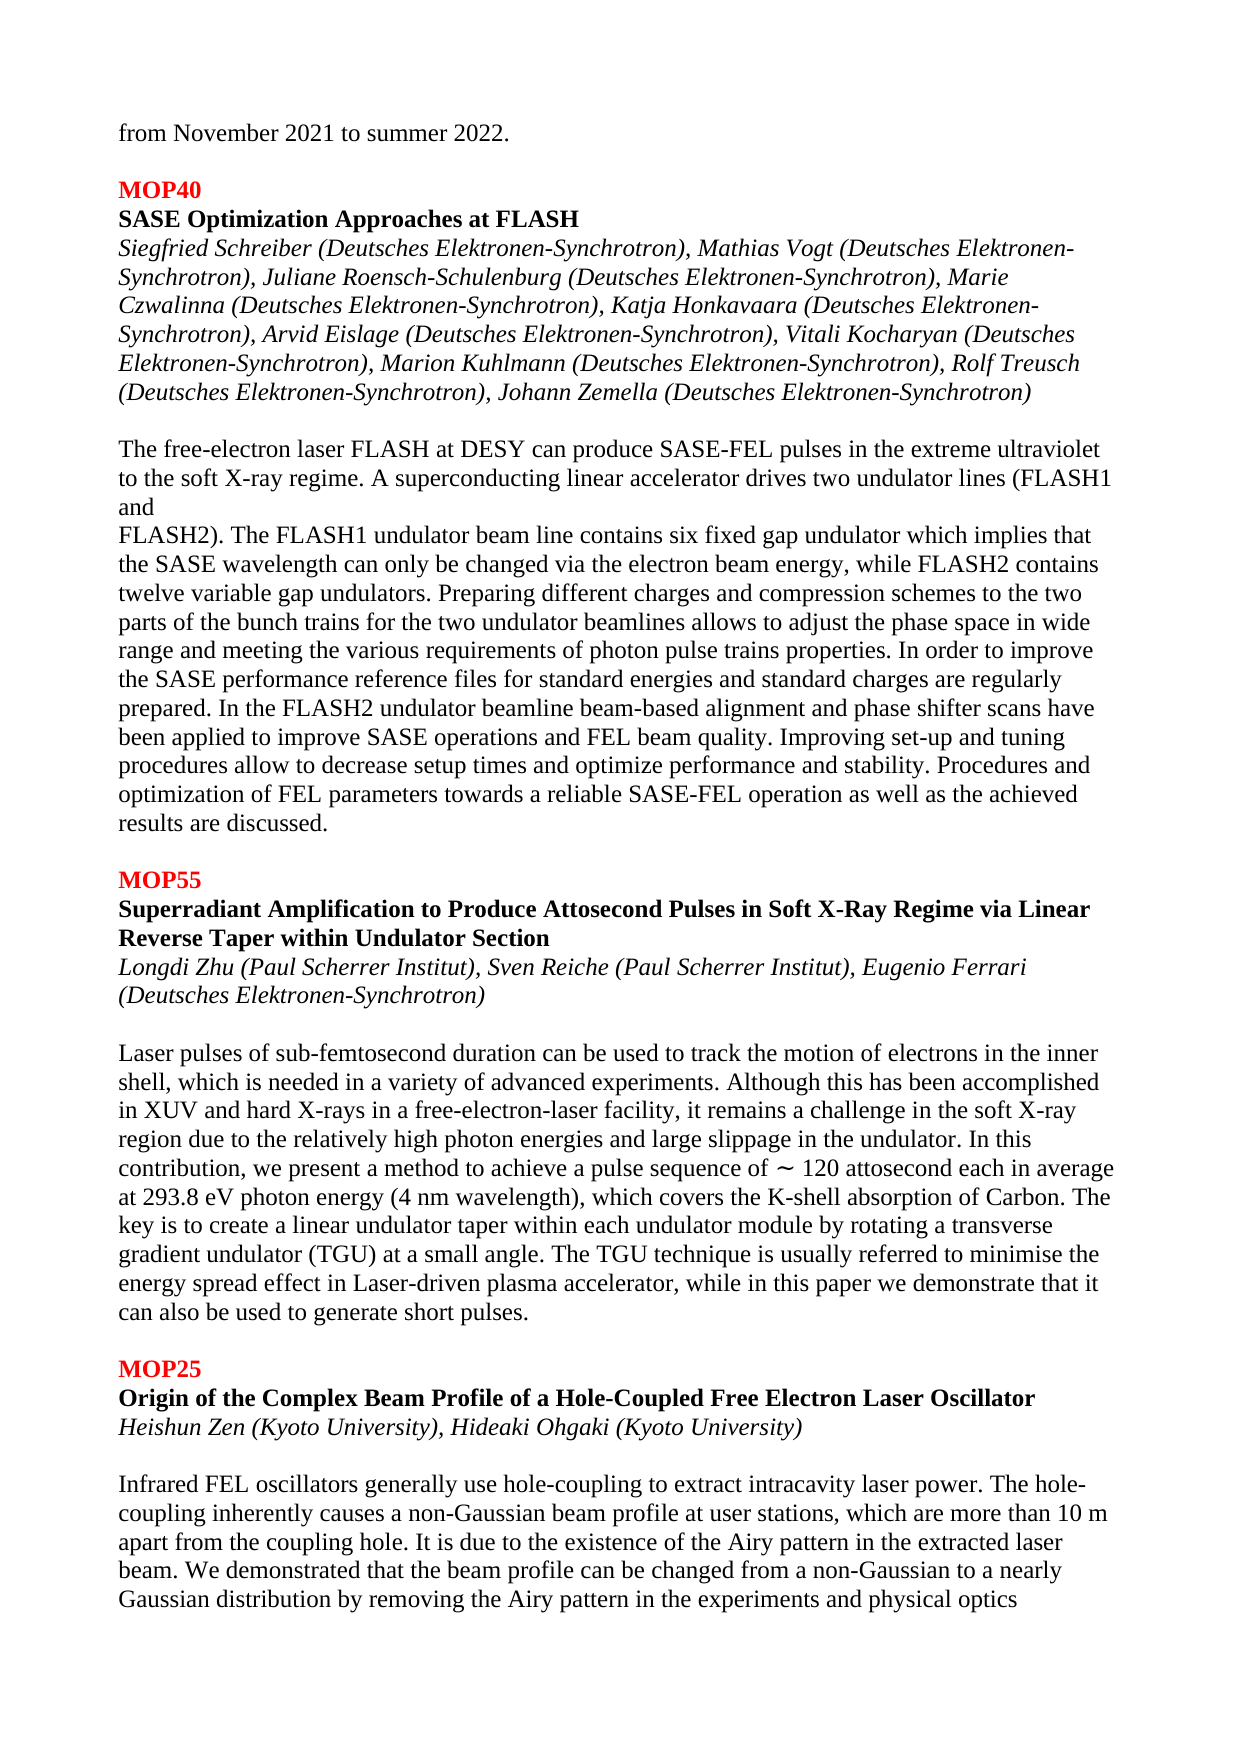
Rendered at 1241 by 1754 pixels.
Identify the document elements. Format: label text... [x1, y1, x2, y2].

text Laser pulses of sub-femtosecond duration can be used to track the motion of electrons in the inner shell, which is needed in a variety of advanced experiments. Although this has been accomplished in XUV and hard X-rays in a free-electron-laser facility, it remains a challenge in the soft X-ray region due to the relatively high photon energies and large slippage in the undulator. In this contribution, we present a method to achieve a pulse sequence of ∼ 120 attosecond each in average at 293.8 eV photon energy (4 nm wavelength), which covers the K-shell absorption of Carbon. The key is to create a linear undulator taper within each undulator module by rotating a transverse gradient undulator (TGU) at a small angle. The TGU technique is usually referred to minimise the energy spread effect in Laser-driven plasma accelerator, while in this paper we demonstrate that it can also be used to generate short pulses. [118, 1038, 1122, 1326]
text The free-electron laser FLASH at DESY can produce SASE-FEL pulses in the extreme ultraviolet to the soft X-ray regime. A superconducting linear accelerator drives two undulator lines (FLASH1 and [118, 434, 1122, 521]
subtitle MOP25 [118, 1354, 1122, 1383]
subtitle SASE Optimization Approaches at FLASH [118, 204, 1122, 233]
subtitle Longdi Zhu (Paul Scherrer Institut), Sven Reiche (Paul Scherrer Institut), Eugenio Ferrari (Deutsches Elektronen-Synchrotron) [118, 952, 1122, 1009]
subtitle MOP55 [118, 866, 1122, 894]
subtitle Superradiant Amplification to Produce Attosecond Pulses in Soft X-Ray Regime via Linear Reverse Taper within Undulator Section [118, 894, 1122, 952]
subtitle Heishun Zen (Kyoto University), Hideaki Ohgaki (Kyoto University) [118, 1412, 1122, 1441]
text from November 2021 to summer 2022. [118, 118, 1122, 147]
subtitle MOP40 [118, 176, 1122, 204]
text FLASH2). The FLASH1 undulator beam line contains six fixed gap undulator which implies that the SASE wavelength can only be changed via the electron beam energy, while FLASH2 contains twelve variable gap undulators. Preparing different charges and compression schemes to the two parts of the bunch trains for the two undulator beamlines allows to adjust the phase space in wide range and meeting the various requirements of photon pulse trains properties. In order to improve the SASE performance reference files for standard energies and standard charges are regularly prepared. In the FLASH2 undulator beamline beam-based alignment and phase shifter scans have been applied to improve SASE operations and FEL beam quality. Improving set-up and tuning procedures allow to decrease setup times and optimize performance and stability. Procedures and optimization of FEL parameters towards a reliable SASE-FEL operation as well as the achieved results are discussed. [118, 521, 1122, 837]
text Infrared FEL oscillators generally use hole-coupling to extract intracavity laser power. The hole-coupling inherently causes a non-Gaussian beam profile at user stations, which are more than 10 m apart from the coupling hole. It is due to the existence of the Airy pattern in the extracted laser beam. We demonstrated that the beam profile can be changed from a non-Gaussian to a nearly Gaussian distribution by removing the Airy pattern in the experiments and physical optics [118, 1469, 1122, 1613]
subtitle Siegfried Schreiber (Deutsches Elektronen-Synchrotron), Mathias Vogt (Deutsches Elektronen-Synchrotron), Juliane Roensch-Schulenburg (Deutsches Elektronen-Synchrotron), Marie Czwalinna (Deutsches Elektronen-Synchrotron), Katja Honkavaara (Deutsches Elektronen-Synchrotron), Arvid Eislage (Deutsches Elektronen-Synchrotron), Vitali Kocharyan (Deutsches Elektronen-Synchrotron), Marion Kuhlmann (Deutsches Elektronen-Synchrotron), Rolf Treusch (Deutsches Elektronen-Synchrotron), Johann Zemella (Deutsches Elektronen-Synchrotron) [118, 233, 1122, 406]
subtitle Origin of the Complex Beam Profile of a Hole-Coupled Free Electron Laser Oscillator [118, 1383, 1122, 1412]
